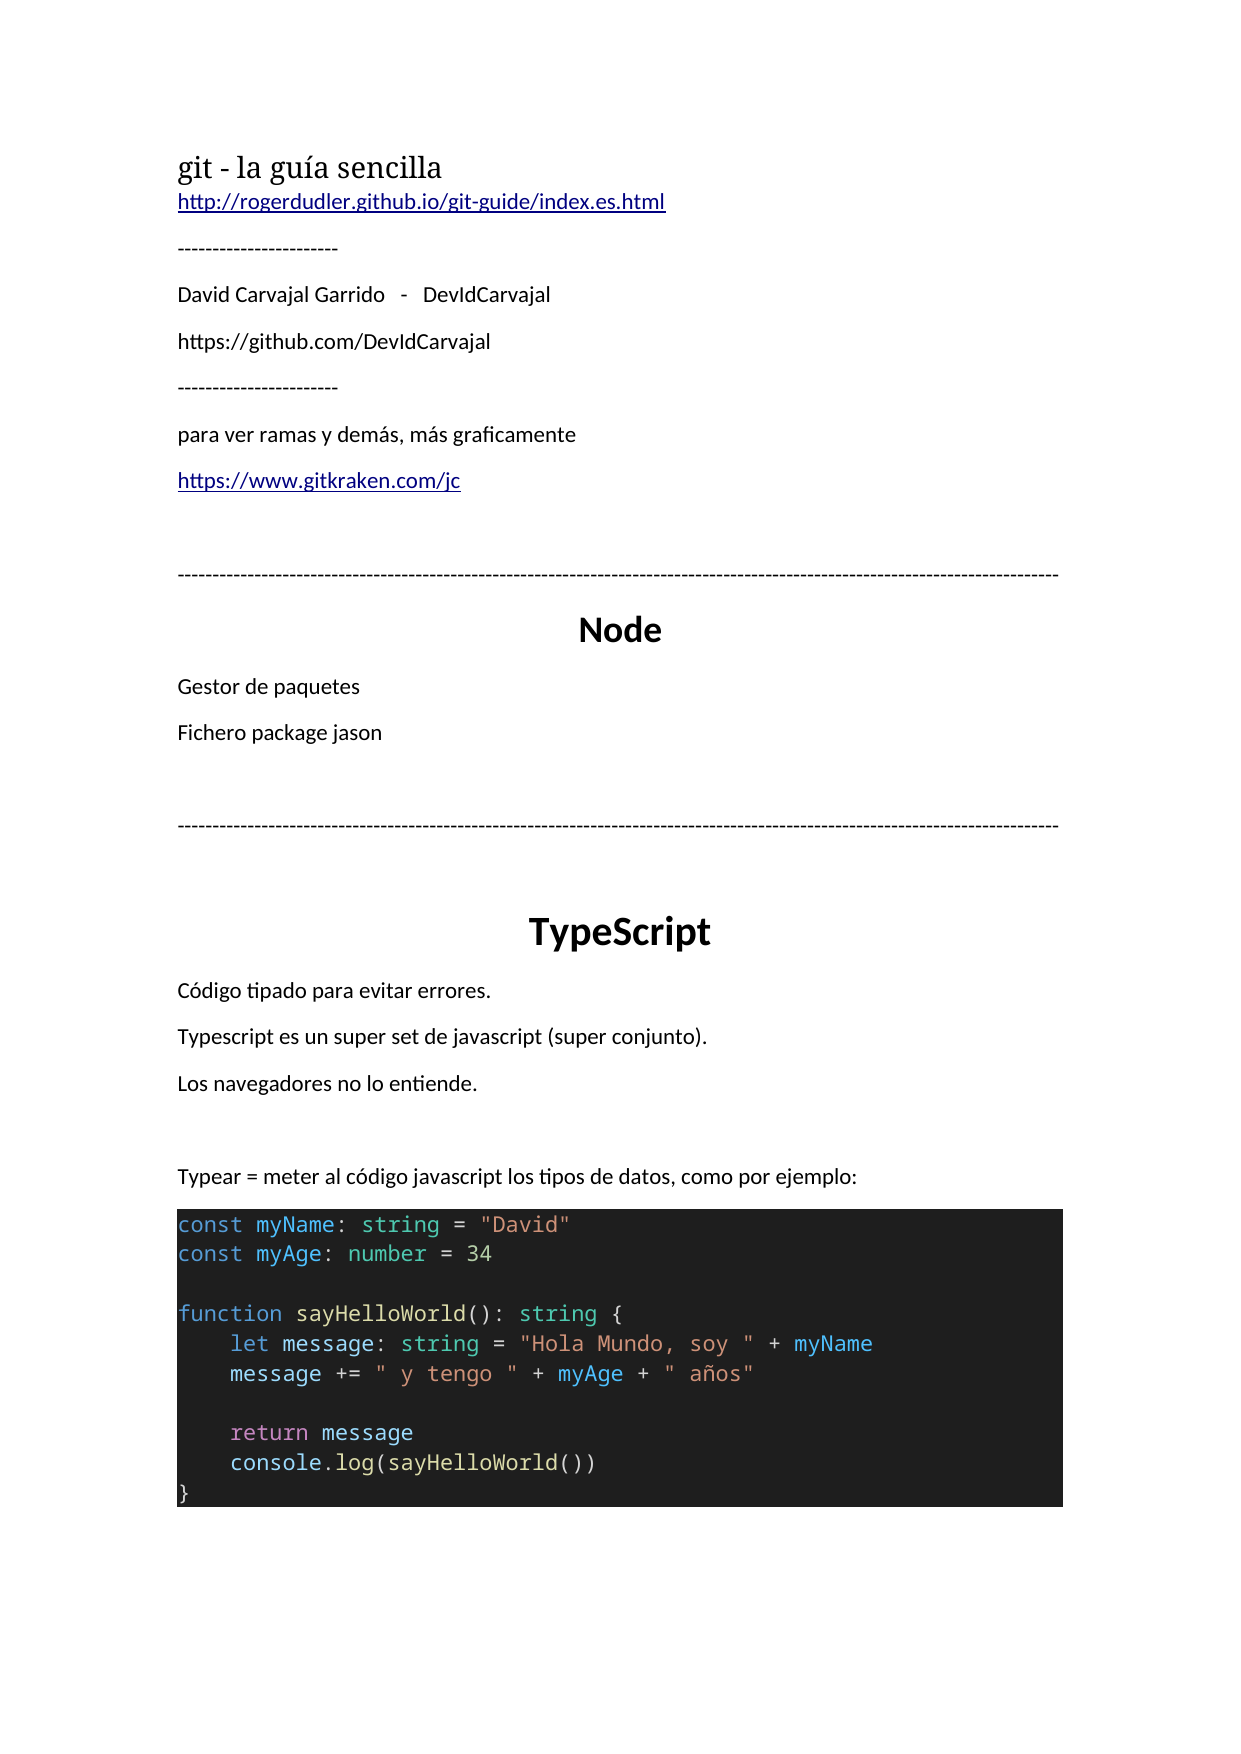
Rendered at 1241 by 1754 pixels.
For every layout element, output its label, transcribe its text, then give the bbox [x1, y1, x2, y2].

text Node [177, 606, 1063, 652]
text return message [177, 1417, 1063, 1447]
text Typescript es un super set de javascript (super conjunto). [177, 1022, 1063, 1050]
text https://github.com/DevIdCarvajal [177, 327, 1063, 355]
subtitle git - la guía sencilla [177, 148, 1063, 187]
text Fichero package jason [177, 718, 1063, 747]
text message += " y tengo " + myAge + " años" [177, 1358, 1063, 1387]
text const myAge: number = 34 [177, 1238, 1063, 1268]
text para ver ramas y demás, más graficamente [177, 420, 1063, 448]
text function sayHelloWorld(): string { [177, 1298, 1063, 1328]
text ----------------------- [177, 234, 1063, 262]
text ------------------------------------------------------------------------------------------------------------------------------ [177, 812, 1063, 840]
text ------------------------------------------------------------------------------------------------------------------------------ [177, 560, 1063, 588]
text TypeScript [177, 905, 1063, 956]
text http://rogerdudler.github.io/git-guide/index.es.html [177, 187, 1063, 215]
text console.log(sayHelloWorld()) [177, 1447, 1063, 1477]
text Los navegadores no lo entiende. [177, 1069, 1063, 1097]
text let message: string = "Hola Mundo, soy " + myName [177, 1328, 1063, 1358]
text } [177, 1477, 1063, 1507]
text Typear = meter al código javascript los tipos de datos, como por ejemplo: [177, 1162, 1063, 1190]
text Gestor de paquetes [177, 672, 1063, 700]
text https://www.gitkraken.com/jc [177, 467, 1063, 495]
text David Carvajal Garrido - DevIdCarvajal [177, 280, 1063, 308]
text ----------------------- [177, 373, 1063, 402]
text Código tipado para evitar errores. [177, 976, 1063, 1004]
text const myName: string = "David" [177, 1209, 1063, 1238]
